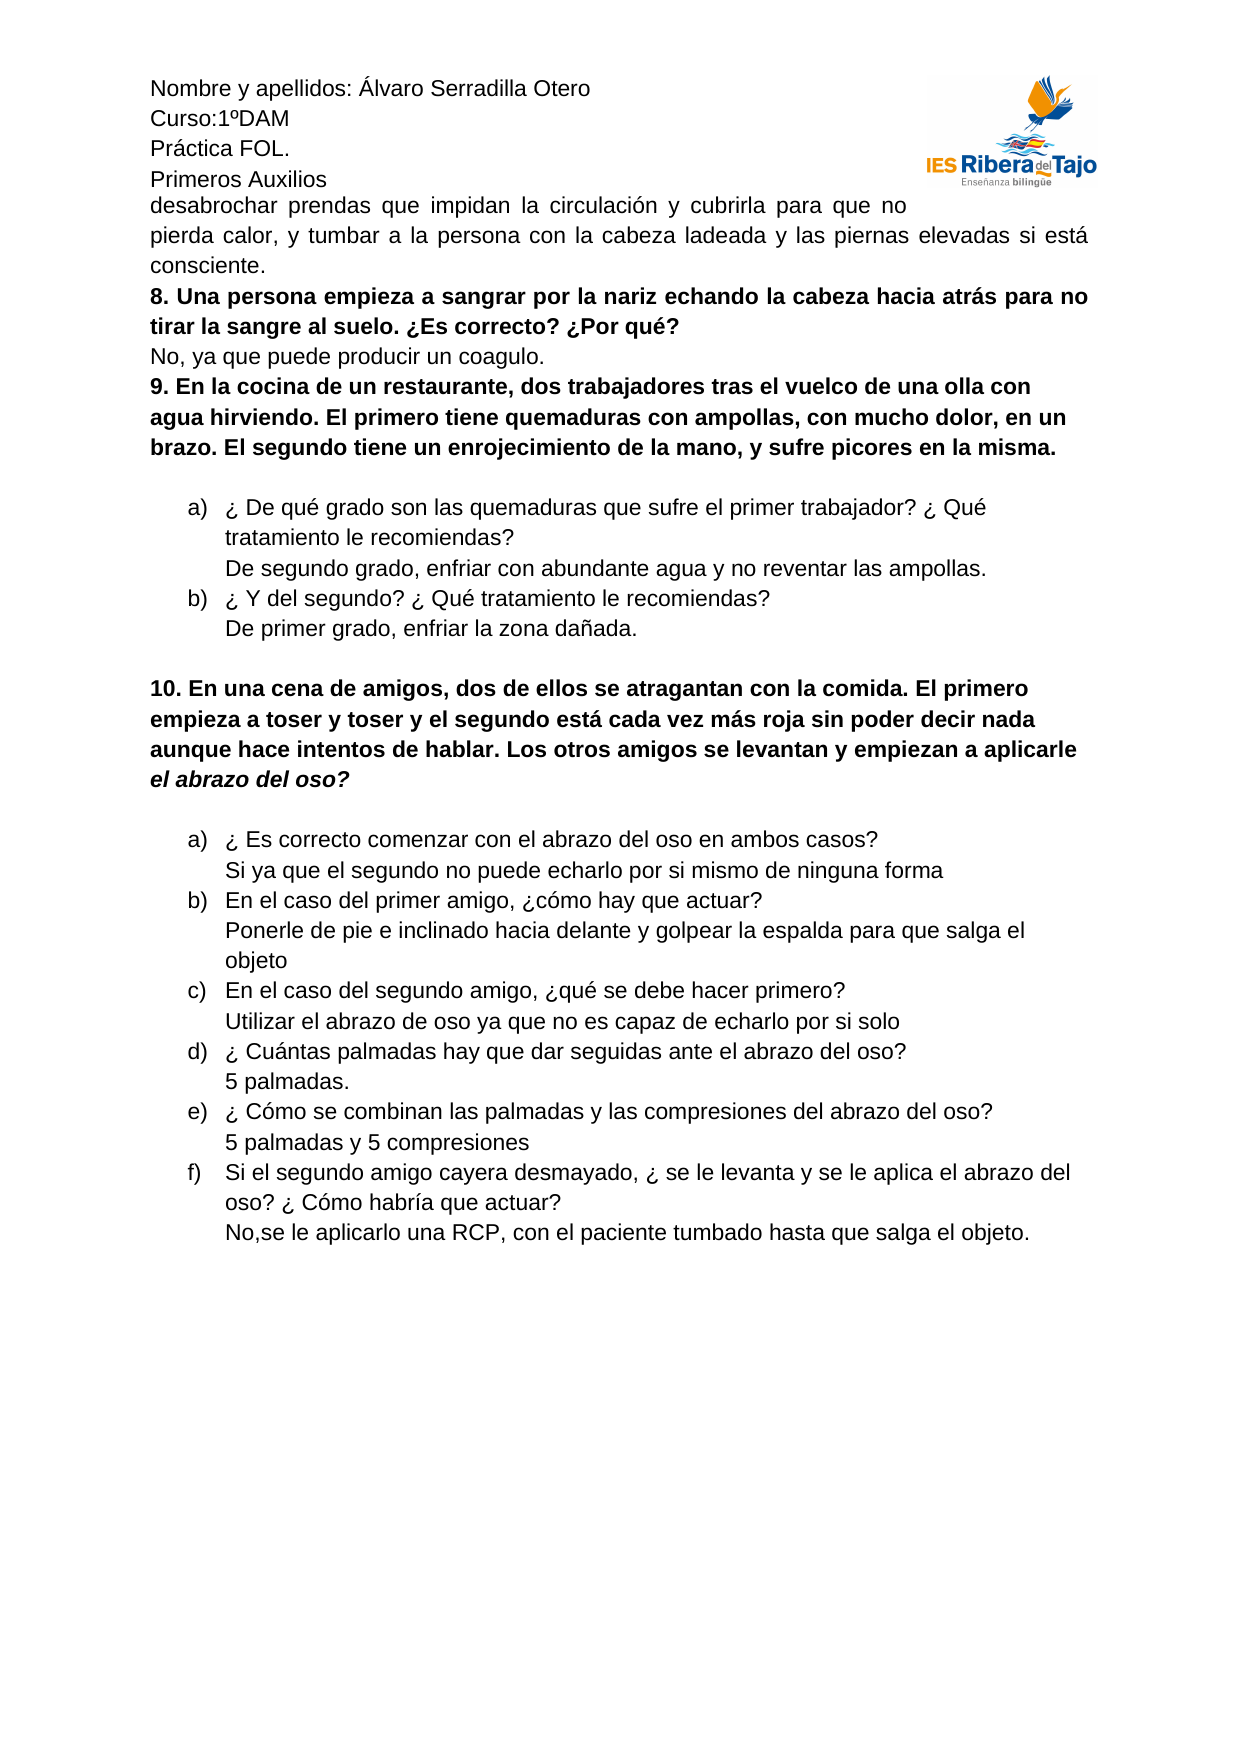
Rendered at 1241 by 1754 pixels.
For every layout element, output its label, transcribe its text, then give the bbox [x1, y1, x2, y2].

list 5 palmadas. [187, 1068, 1090, 1094]
list De primer grado, enfriar la zona dañada. [187, 615, 1090, 641]
text 9. En la cocina de un restaurante, dos trabajadores tras el vuelco de una olla con agua hirviendo. El primero tiene quemaduras con ampollas, con mucho dolor, en un brazo. El segundo tiene un enrojecimiento de la mano, y sufre picores en la misma. [150, 373, 1090, 460]
text No,se le aplicarlo una RCP, con el paciente tumbado hasta que salga el objeto. [225, 1219, 1090, 1245]
list ¿ Cómo se combinan las palmadas y las compresiones del abrazo del oso? [187, 1098, 1090, 1124]
list En el caso del segundo amigo, ¿qué se debe hacer primero? [187, 977, 1090, 1004]
list Si ya que el segundo no puede echarlo por si mismo de ninguna forma [187, 857, 1090, 883]
list Utilizar el abrazo de oso ya que no es capaz de echarlo por si solo [187, 1008, 1090, 1034]
list En el caso del primer amigo, ¿cómo hay que actuar? [187, 887, 1090, 913]
text 10. En una cena de amigos, dos de ellos se atragantan con la comida. El primero empieza a toser y toser y el segundo está cada vez más roja sin poder decir nada aunque hace intentos de hablar. Los otros amigos se levantan y empiezan a aplicarle el abrazo del oso? [150, 675, 1090, 792]
list ¿ Y del segundo? ¿ Qué tratamiento le recomiendas? [187, 585, 1090, 611]
picture [926, 75, 1098, 188]
list Ponerle de pie e inclinado hacia delante y golpear la espalda para que salga el objeto [187, 917, 1090, 973]
text 8. Una persona empieza a sangrar por la nariz echando la cabeza hacia atrás para no tirar la sangre al suelo. ¿Es correcto? ¿Por qué? [150, 283, 1090, 339]
list 5 palmadas y 5 compresiones [187, 1128, 1090, 1155]
list ¿ Cuántas palmadas hay que dar seguidas ante el abrazo del oso? [187, 1038, 1090, 1064]
list ¿ Es correcto comenzar con el abrazo del oso en ambos casos? [187, 826, 1090, 853]
text desabrochar prendas que impidan la circulación y cubrirla para que no pierda calor, y tumbar a la persona con la cabeza ladeada y las piernas elevadas si está consciente. [150, 192, 1090, 279]
text No, ya que puede producir un coagulo. [150, 343, 1090, 369]
list De segundo grado, enfriar con abundante agua y no reventar las ampollas. [187, 554, 1090, 581]
list ¿ De qué grado son las quemaduras que sufre el primer trabajador? ¿ Qué tratamiento le recomiendas? [187, 494, 1090, 551]
list Si el segundo amigo cayera desmayado, ¿ se le levanta y se le aplica el abrazo del oso? ¿ Cómo habría que actuar? [187, 1159, 1090, 1215]
